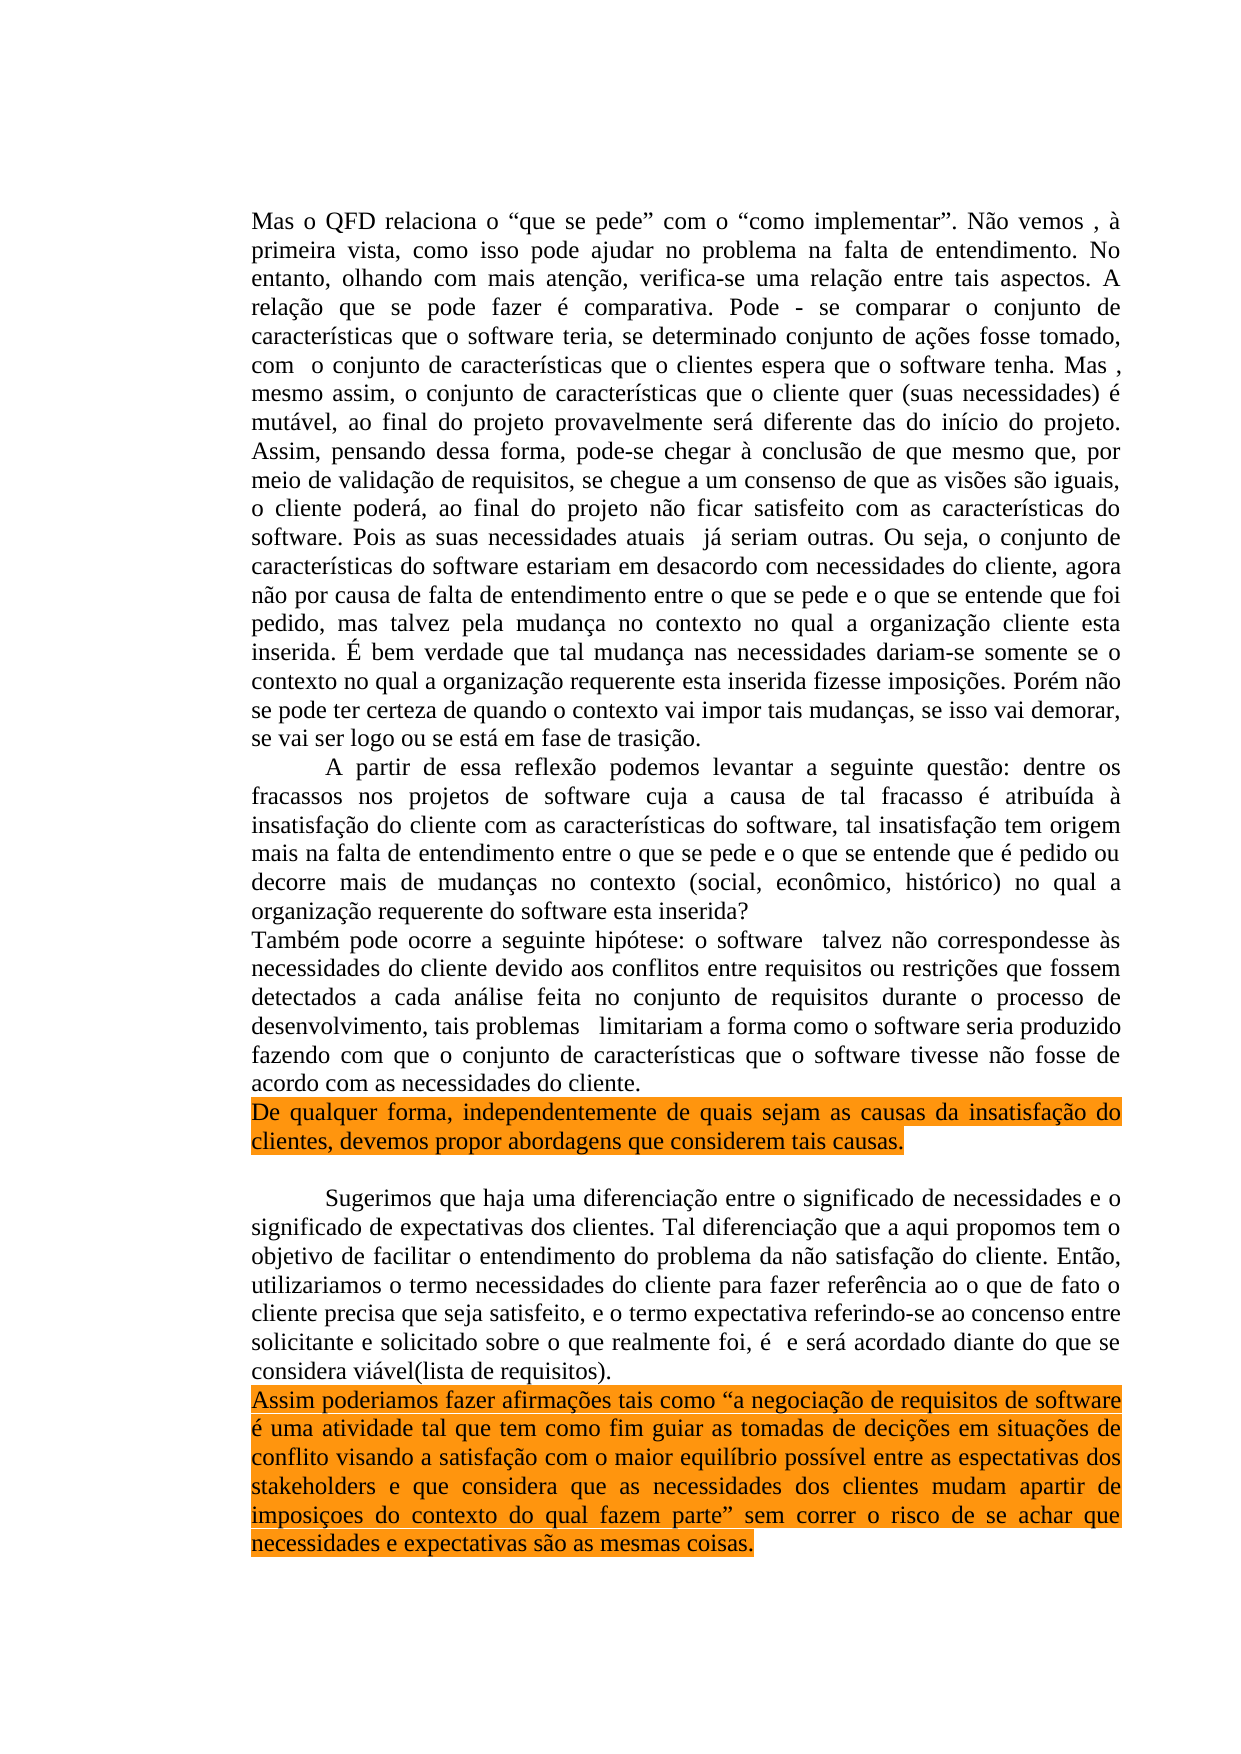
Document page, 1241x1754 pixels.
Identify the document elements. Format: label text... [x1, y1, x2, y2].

text A partir de essa reflexão podemos levantar a seguinte questão: dentre os fracassos nos projetos de software cuja a causa de tal fracasso é atribuída à insatisfação do cliente com as características do software, tal insatisfação tem origem mais na falta de entendimento entre o que se pede e o que se entende que é pedido ou decorre mais de mudanças no contexto (social, econômico, histórico) no qual a organização requerente do software esta inserida? [251, 752, 1122, 925]
text Assim poderiamos fazer afirmações tais como “a negociação de requisitos de software é uma atividade tal que tem como fim guiar as tomadas de decições em situações de conflito visando a satisfação com o maior equilíbrio possível entre as espectativas dos stakeholders e que considera que as necessidades dos clientes mudam apartir de imposiçoes do contexto do qual fazem parte” sem correr o risco de se achar que necessidades e expectativas são as mesmas coisas. [251, 1385, 1122, 1557]
text De qualquer forma, independentemente de quais sejam as causas da insatisfação do clientes, devemos propor abordagens que considerem tais causas. [251, 1097, 1122, 1155]
text Mas o QFD relaciona o “que se pede” com o “como implementar”. Não vemos , à primeira vista, como isso pode ajudar no problema na falta de entendimento. No entanto, olhando com mais atenção, verifica-se uma relação entre tais aspectos. A relação que se pode fazer é comparativa. Pode - se comparar o conjunto de características que o software teria, se determinado conjunto de ações fosse tomado, com o conjunto de características que o clientes espera que o software tenha. Mas , mesmo assim, o conjunto de características que o cliente quer (suas necessidades) é mutável, ao final do projeto provavelmente será diferente das do início do projeto. Assim, pensando dessa forma, pode-se chegar à conclusão de que mesmo que, por meio de validação de requisitos, se chegue a um consenso de que as visões são iguais, o cliente poderá, ao final do projeto não ficar satisfeito com as características do software. Pois as suas necessidades atuais já seriam outras. Ou seja, o conjunto de características do software estariam em desacordo com necessidades do cliente, agora não por causa de falta de entendimento entre o que se pede e o que se entende que foi pedido, mas talvez pela mudança no contexto no qual a organização cliente esta inserida. É bem verdade que tal mudança nas necessidades dariam-se somente se o contexto no qual a organização requerente esta inserida fizesse imposições. Porém não se pode ter certeza de quando o contexto vai impor tais mudanças, se isso vai demorar, se vai ser logo ou se está em fase de trasição. [251, 206, 1122, 752]
text Também pode ocorre a seguinte hipótese: o software talvez não correspondesse às necessidades do cliente devido aos conflitos entre requisitos ou restrições que fossem detectados a cada análise feita no conjunto de requisitos durante o processo de desenvolvimento, tais problemas limitariam a forma como o software seria produzido fazendo com que o conjunto de características que o software tivesse não fosse de acordo com as necessidades do cliente. [251, 925, 1122, 1097]
text Sugerimos que haja uma diferenciação entre o significado de necessidades e o significado de expectativas dos clientes. Tal diferenciação que a aqui propomos tem o objetivo de facilitar o entendimento do problema da não satisfação do cliente. Então, utilizariamos o termo necessidades do cliente para fazer referência ao o que de fato o cliente precisa que seja satisfeito, e o termo expectativa referindo-se ao concenso entre solicitante e solicitado sobre o que realmente foi, é e será acordado diante do que se considera viável(lista de requisitos). [251, 1183, 1122, 1385]
